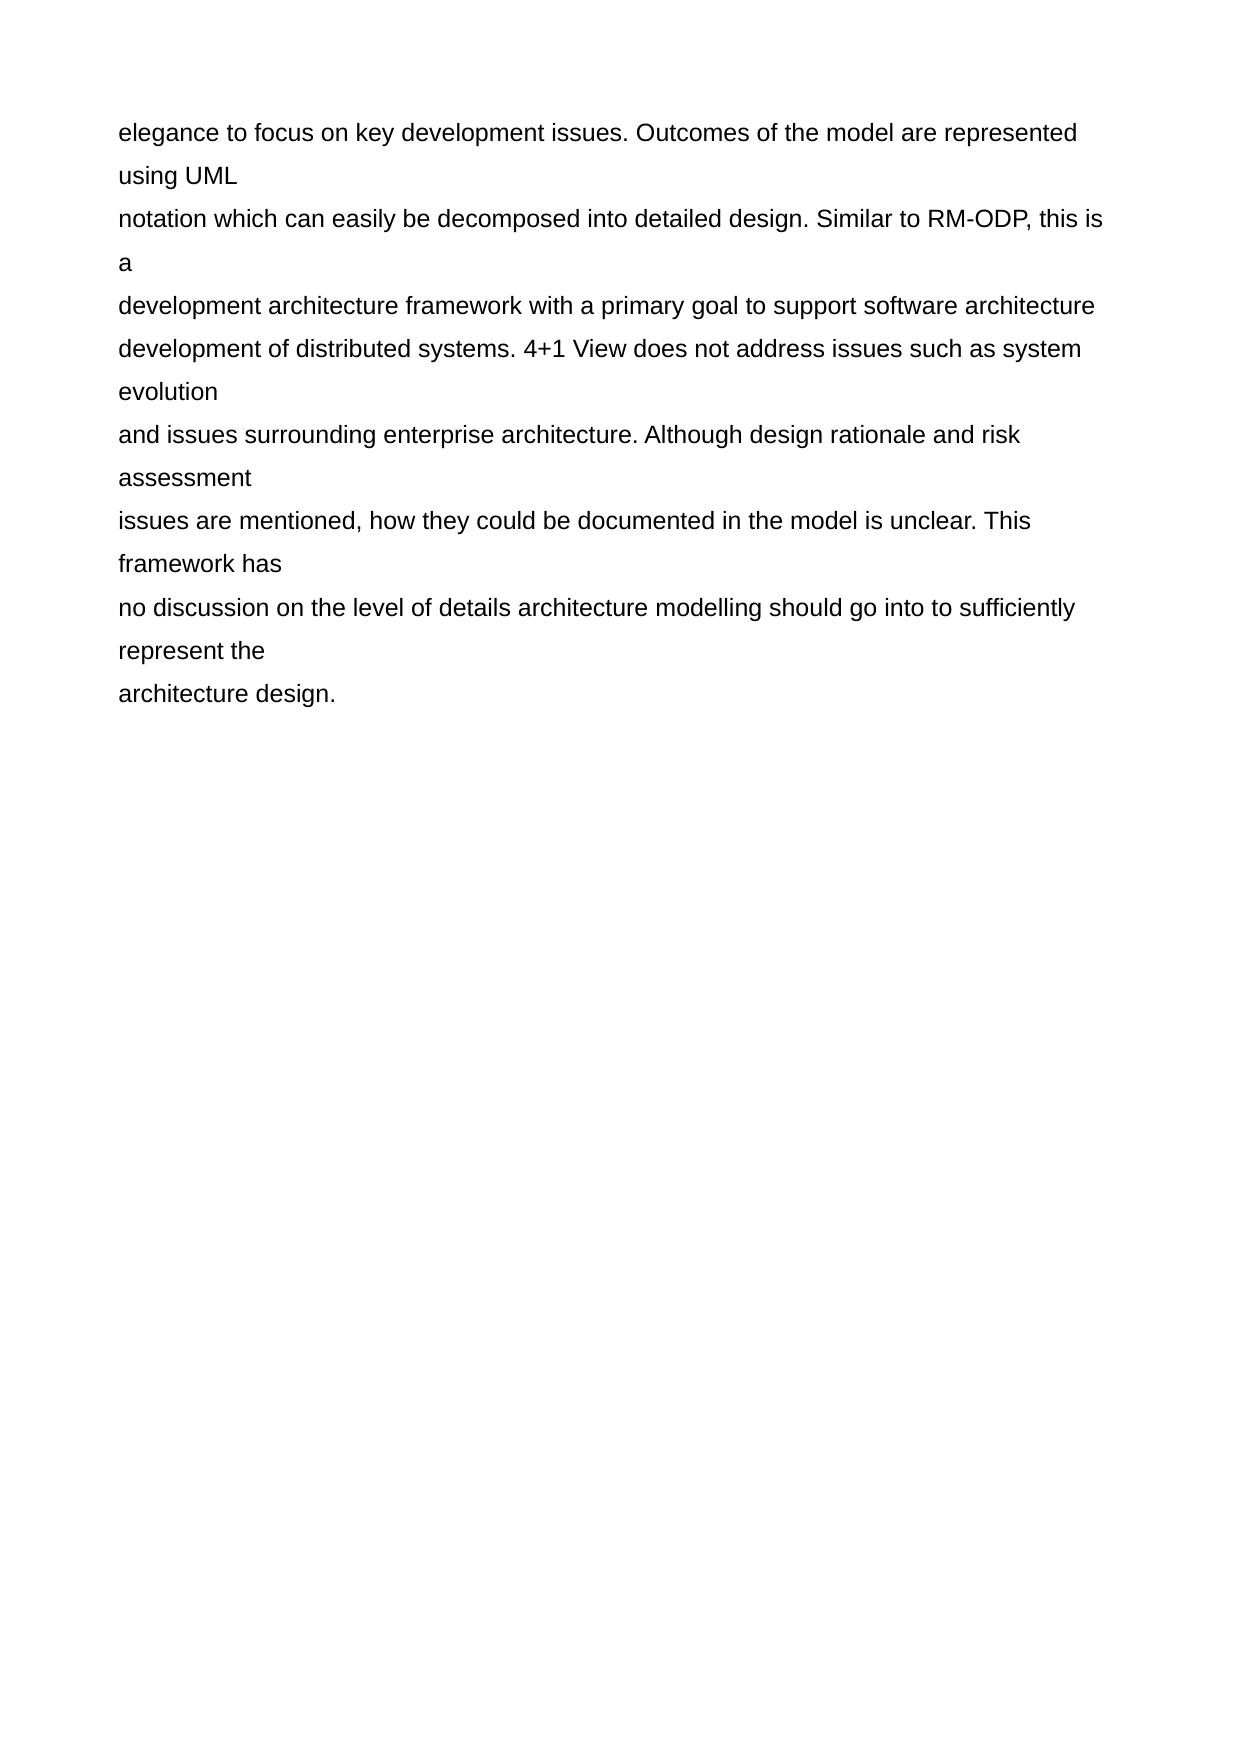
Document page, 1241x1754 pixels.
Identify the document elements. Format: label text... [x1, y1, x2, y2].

text notation which can easily be decomposed into detailed design. Similar to RM-ODP, this is a [118, 204, 1122, 276]
text architecture design. [118, 679, 1122, 707]
text no discussion on the level of details architecture modelling should go into to sufficiently represent the [118, 592, 1122, 664]
text issues are mentioned, how they could be documented in the model is unclear. This framework has [118, 506, 1122, 578]
text development of distributed systems. 4+1 View does not address issues such as system evolution [118, 334, 1122, 406]
text elegance to focus on key development issues. Outcomes of the model are represented using UML [118, 118, 1122, 190]
text and issues surrounding enterprise architecture. Although design rationale and risk assessment [118, 420, 1122, 492]
text development architecture framework with a primary goal to support software architecture [118, 291, 1122, 319]
